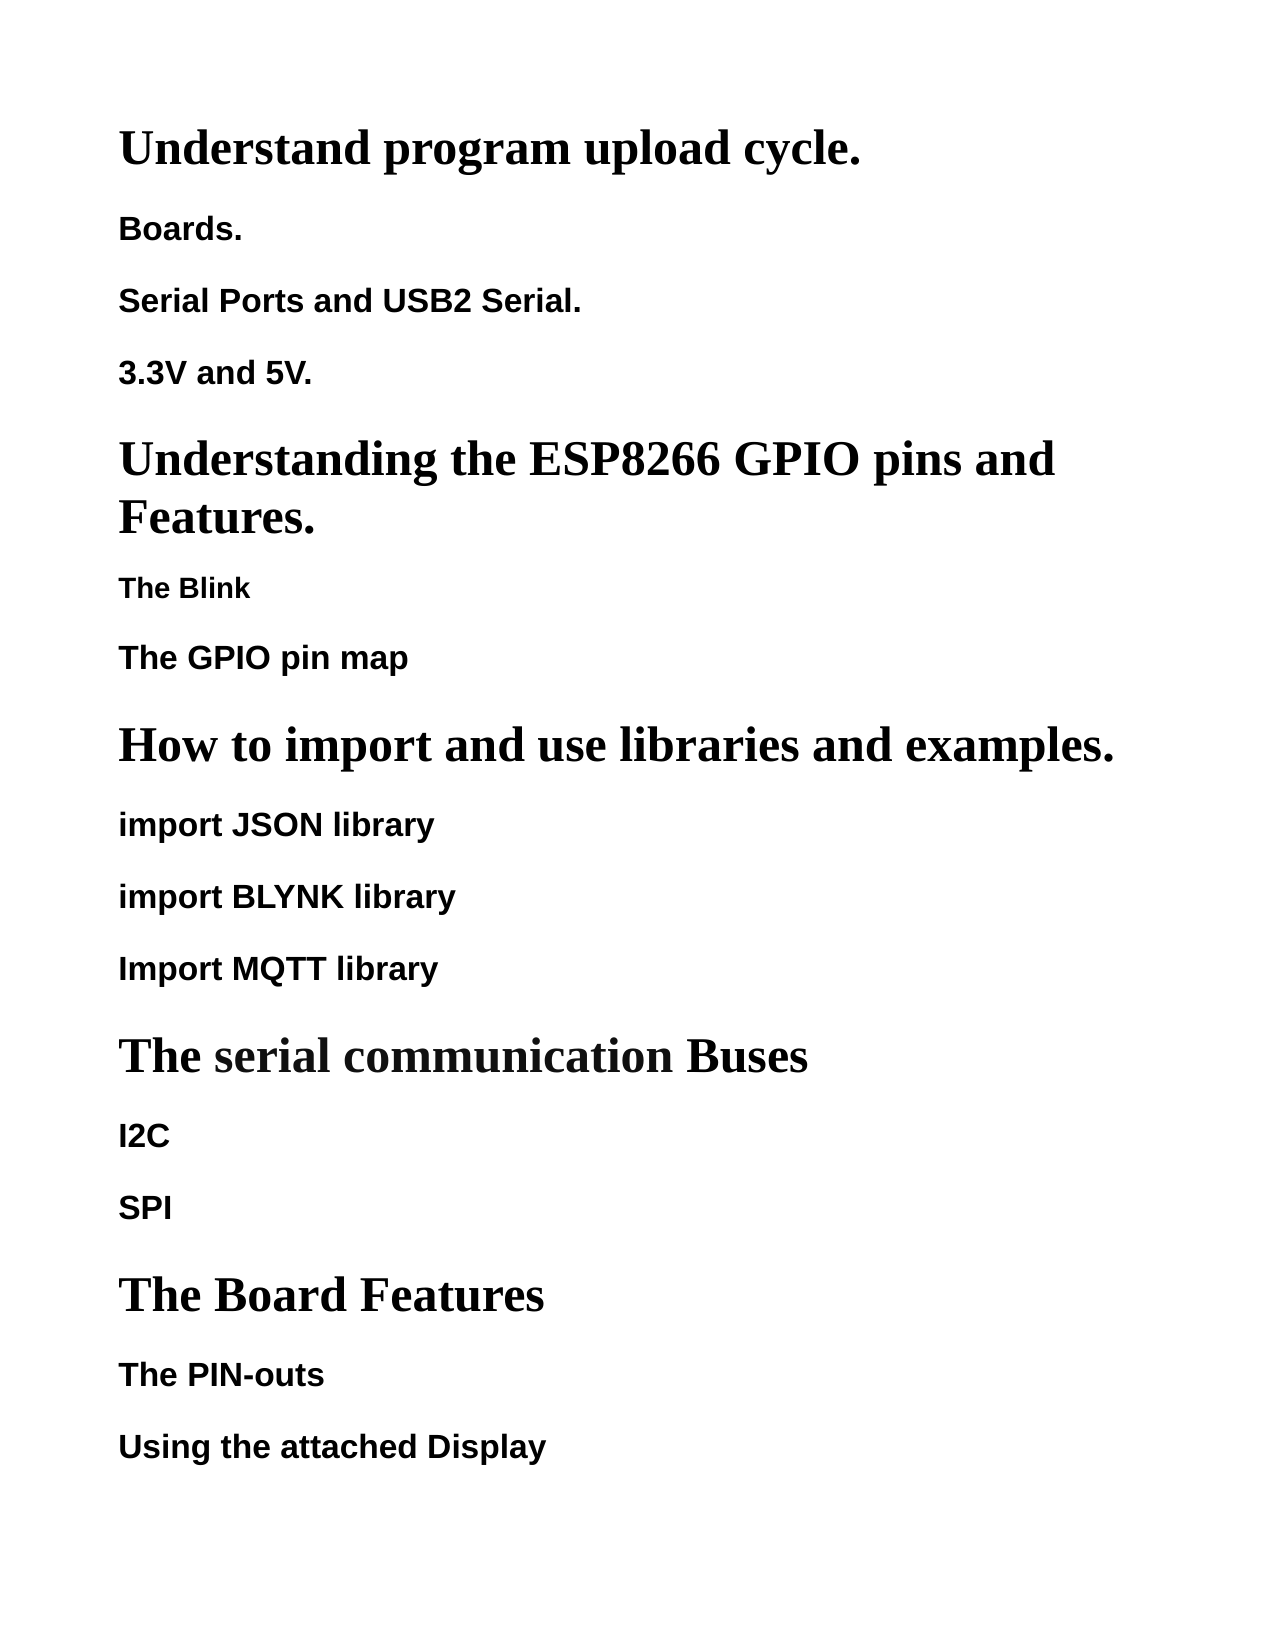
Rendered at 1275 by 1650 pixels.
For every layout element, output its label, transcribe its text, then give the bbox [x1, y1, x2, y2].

subtitle import JSON library [118, 805, 1157, 844]
subtitle 3.3V and 5V. [118, 353, 1157, 392]
subtitle Boards. [118, 209, 1157, 248]
subtitle Understanding the ESP8266 GPIO pins and Features. [118, 429, 1157, 544]
subtitle The Board Features [118, 1264, 1157, 1322]
subtitle The GPIO pin map [118, 638, 1157, 677]
subtitle Using the attached Display [118, 1427, 1157, 1466]
subtitle SPI [118, 1188, 1157, 1227]
subtitle The serial communication Buses [118, 1025, 1157, 1083]
subtitle import BLYNK library [118, 877, 1157, 916]
subtitle Import MQTT library [118, 949, 1157, 988]
subtitle I2C [118, 1116, 1157, 1155]
subtitle Serial Ports and USB2 Serial. [118, 281, 1157, 319]
subtitle Understand program upload cycle. [118, 118, 1157, 176]
subtitle The PIN-outs [118, 1355, 1157, 1394]
subtitle The Blink [118, 571, 1157, 605]
subtitle How to import and use libraries and examples. [118, 714, 1157, 772]
